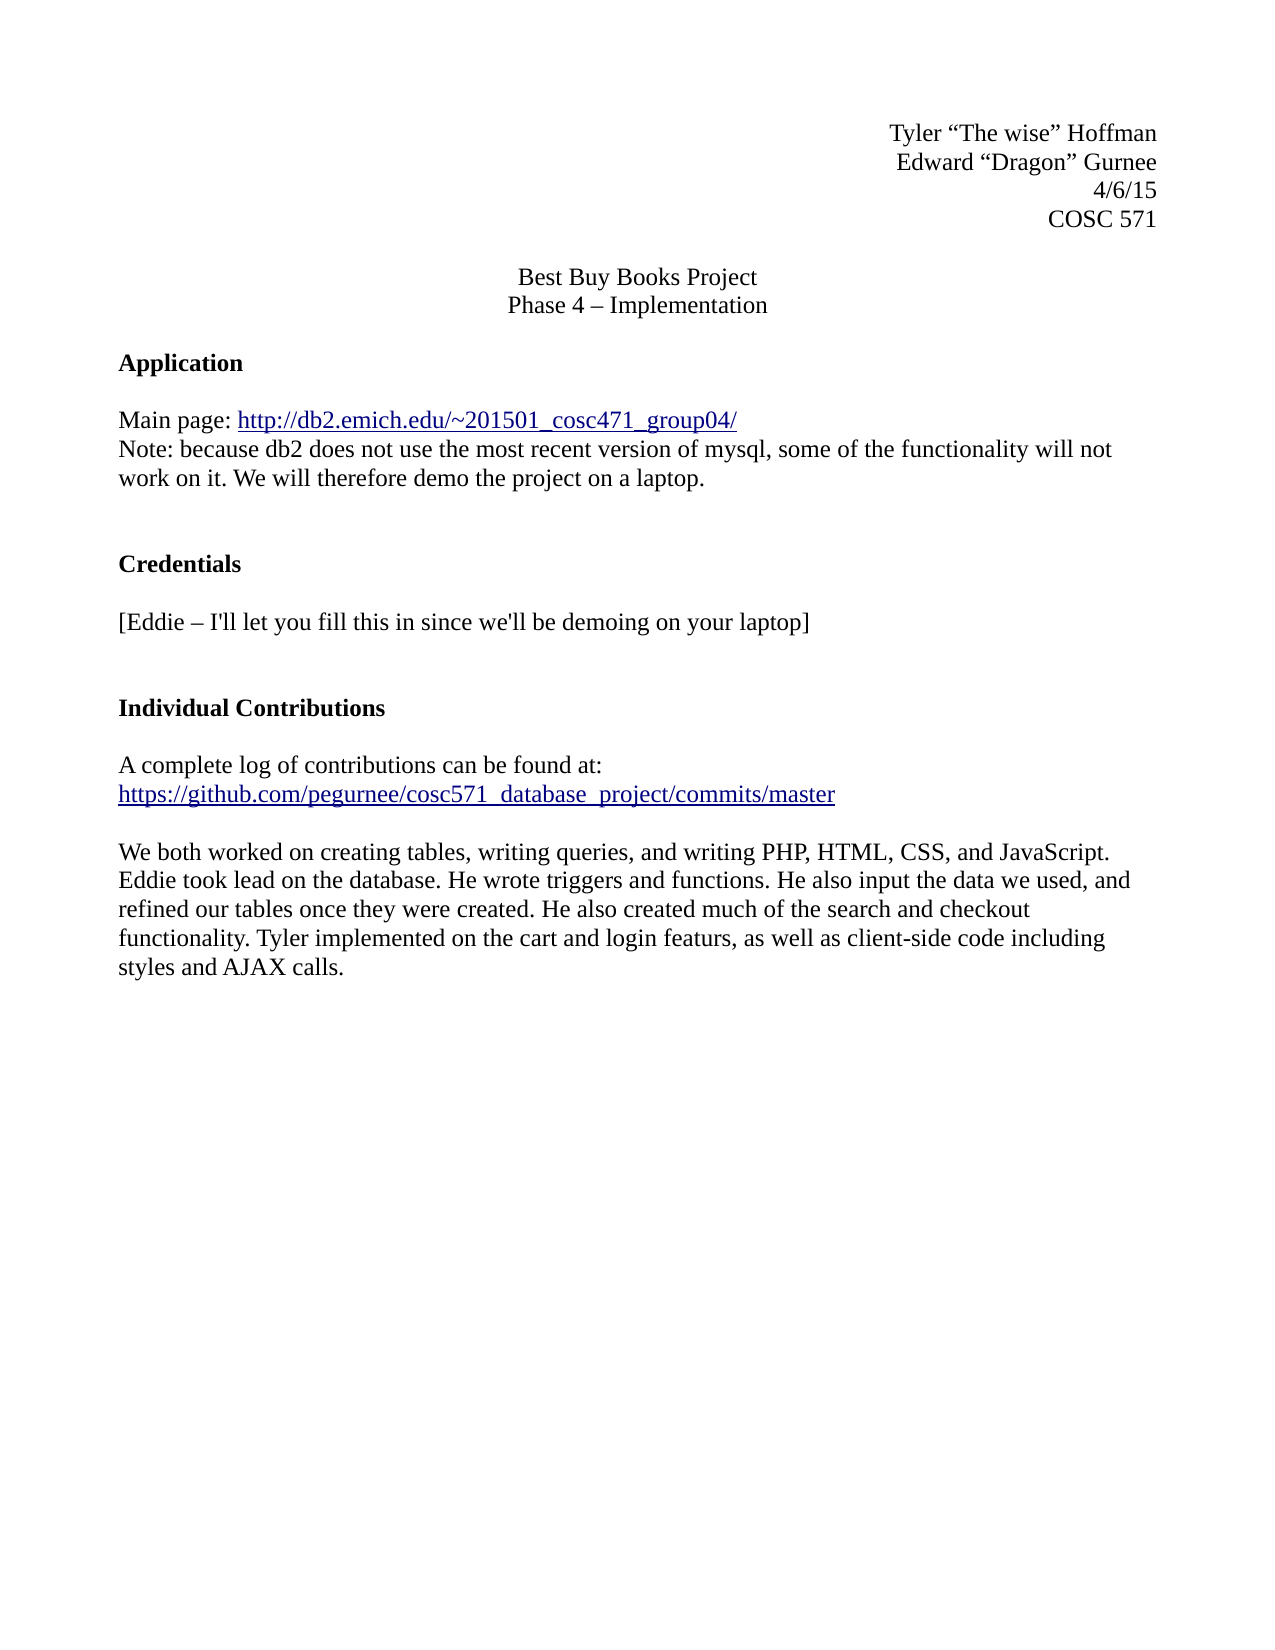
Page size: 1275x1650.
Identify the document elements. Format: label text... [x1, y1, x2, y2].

text Edward “Dragon” Gurnee [118, 147, 1157, 176]
text 4/6/15 [118, 176, 1157, 204]
text COSC 571 [118, 204, 1157, 233]
text We both worked on creating tables, writing queries, and writing PHP, HTML, CSS, and JavaScript. Eddie took lead on the database. He wrote triggers and functions. He also input the data we used, and refined our tables once they were created. He also created much of the search and checkout functionality. Tyler implemented on the cart and login featurs, as well as client-side code including styles and AJAX calls. [118, 837, 1157, 981]
text Note: because db2 does not use the most recent version of mysql, some of the functionality will not work on it. We will therefore demo the project on a laptop. [118, 434, 1157, 492]
text Best Buy Books Project [118, 262, 1157, 291]
text Application [118, 348, 1157, 377]
text Tyler “The wise” Hoffman [118, 118, 1157, 147]
text Phase 4 – Implementation [118, 291, 1157, 319]
text A complete log of contributions can be found at: https://github.com/pegurnee/cosc571_database_project/commits/master [118, 751, 1157, 808]
text [Eddie – I'll let you fill this in since we'll be demoing on your laptop] [118, 607, 1157, 636]
text Credentials [118, 549, 1157, 578]
text Main page: http://db2.emich.edu/~201501_cosc471_group04/ [118, 406, 1157, 434]
text Individual Contributions [118, 693, 1157, 722]
